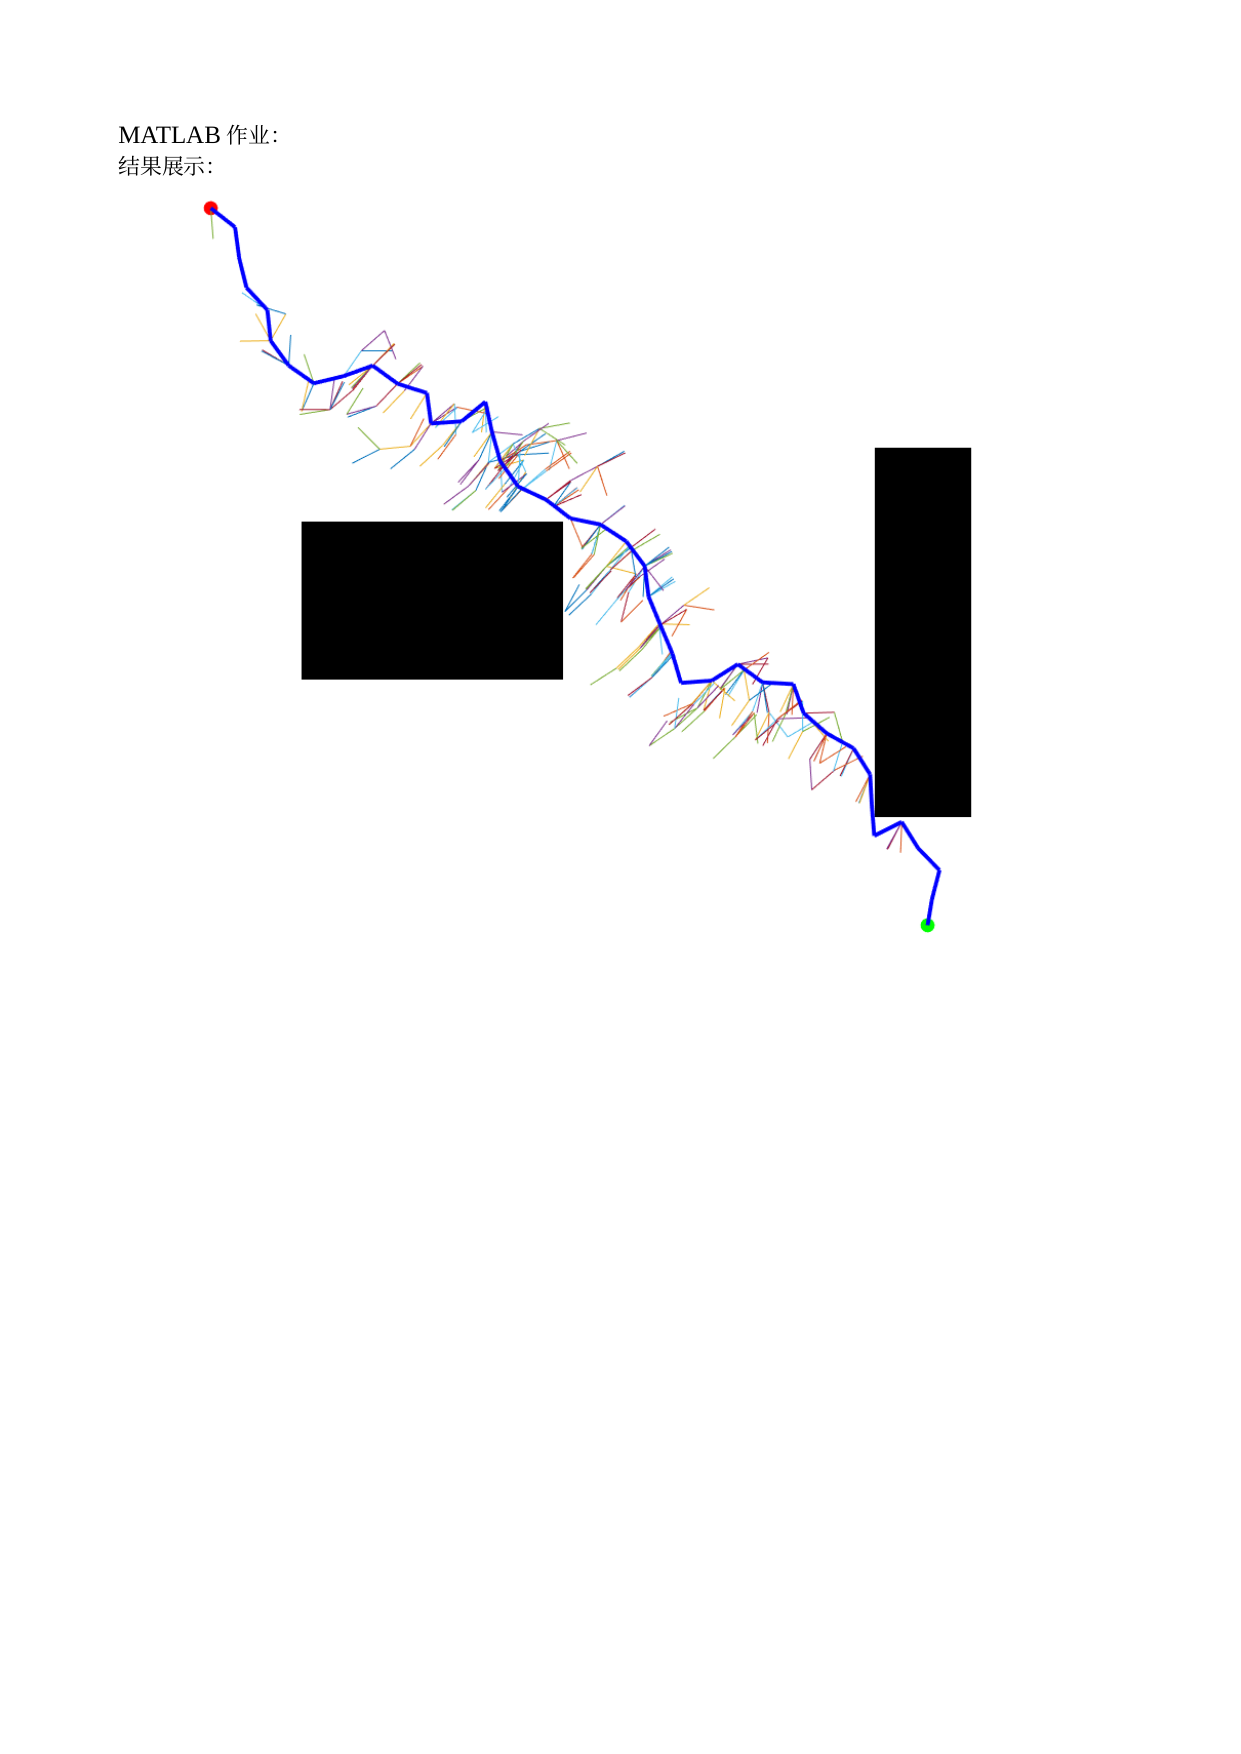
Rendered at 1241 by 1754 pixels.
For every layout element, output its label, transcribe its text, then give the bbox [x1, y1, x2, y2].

text 结果展示： [118, 149, 1122, 181]
picture [118, 181, 1123, 1091]
text MATLAB作业： [118, 118, 1122, 149]
